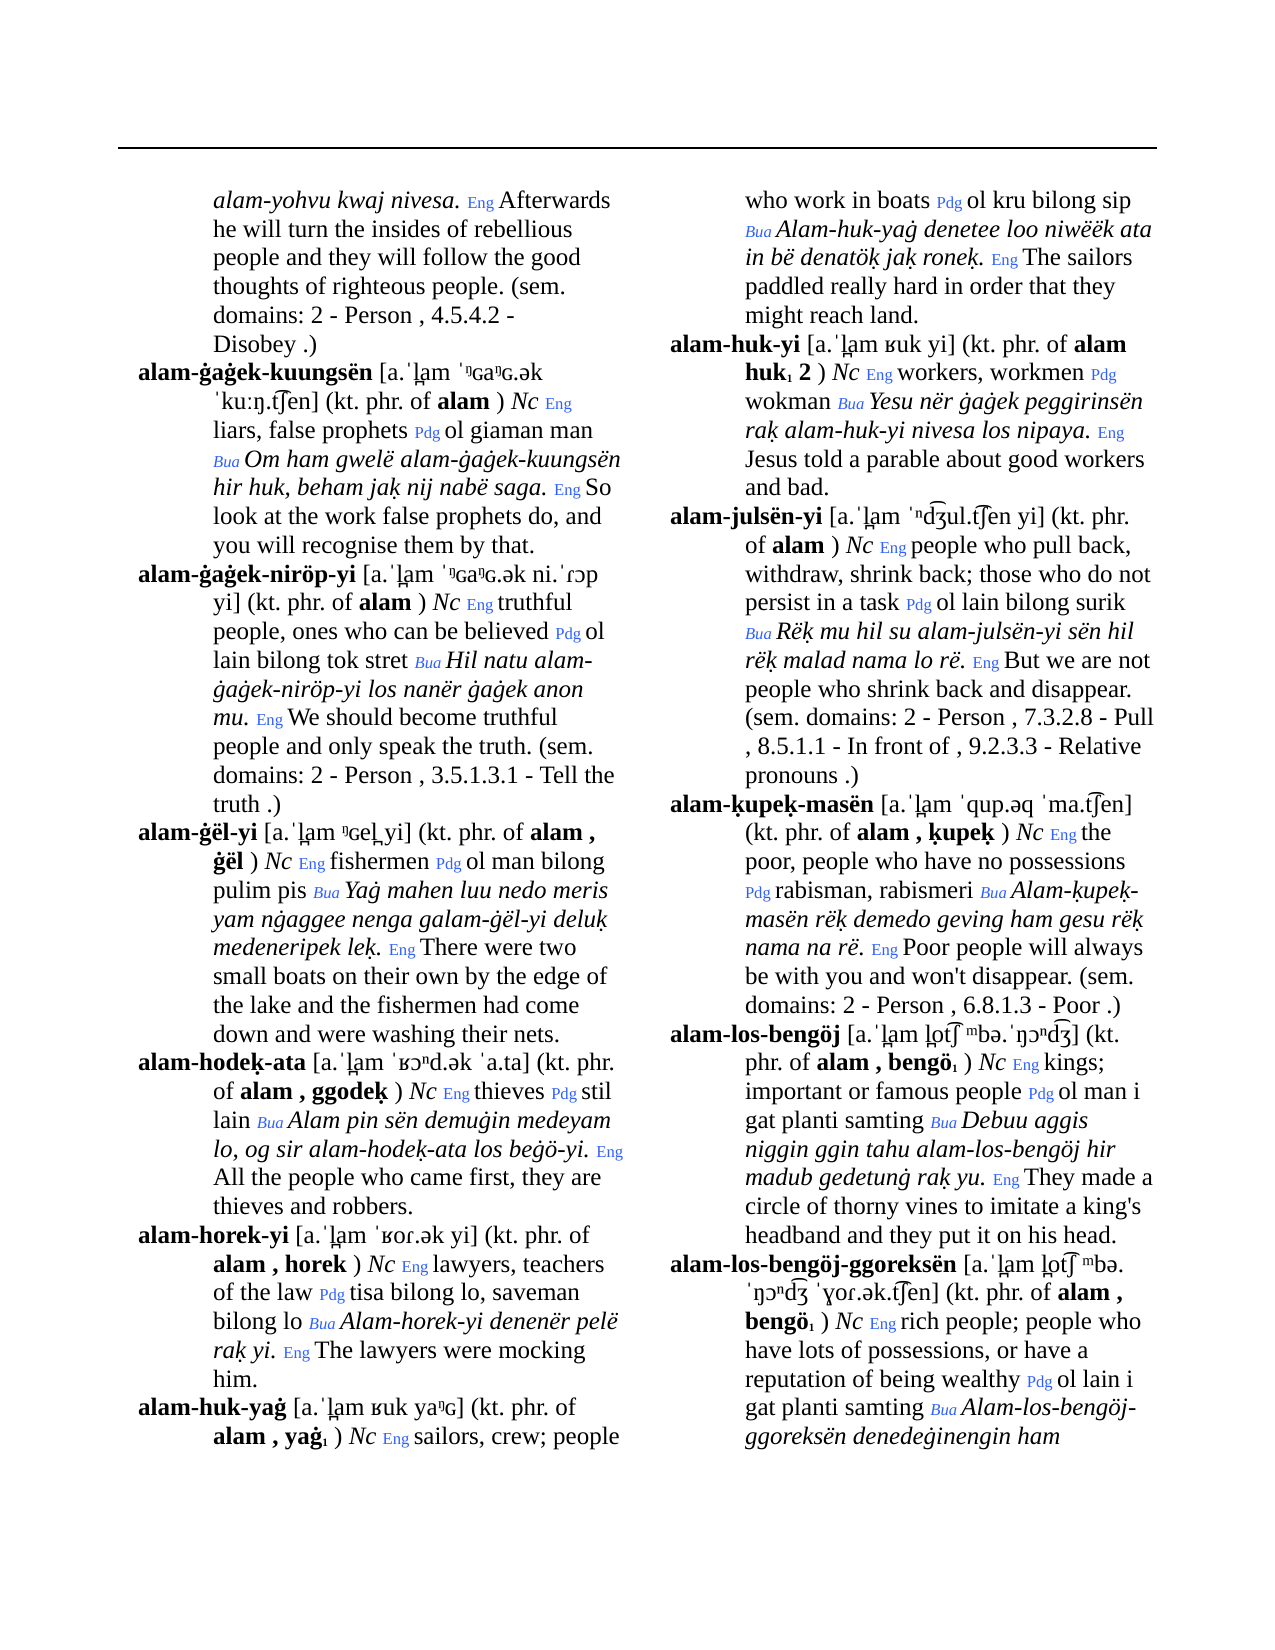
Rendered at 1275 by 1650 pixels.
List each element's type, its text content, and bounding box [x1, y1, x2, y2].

text alam-hodeḳ-ata [a.ˈl̪am ˈʁɔⁿd.ək ˈa.ta] (kt. phr. of alam , ggodeḳ ) Nc Eng thieves Pdg stil lain Bua Alam pin sën demuġin medeyam lo, og sir alam-hodeḳ-ata los beġö-yi. Eng All the people who came first, they are thieves and robbers. [119, 1044, 624, 1217]
text alam-ḳupeḳ-masën [a.ˈl̪am ˈqup.əq ˈma.t͡ʃen] (kt. phr. of alam , ḳupeḳ ) Nc Eng the poor, people who have no possessions Pdg rabisman, rabismeri Bua Alam-ḳupeḳ-masën rëḳ demedo geving ham gesu rëḳ nama na rë. Eng Poor people will always be with you and won't disappear. (sem. domains: 2 - Person , 6.8.1.3 - Poor .) [651, 786, 1156, 1016]
text alam-ġaġek-kuungsën [a.ˈl̪am ˈᵑɢaᵑɢ.ək ˈkuːŋ.t͡ʃen] (kt. phr. of alam ) Nc Eng liars, false prophets Pdg ol giaman man Bua Om ham gwelë alam-ġaġek-kuungsën hir huk, beham jaḳ nij nabë saga. Eng So look at the work false prophets do, and you will recognise them by that. [119, 354, 624, 556]
text alam-yohvu kwaj nivesa. Eng Afterwards he will turn the insides of rebellious people and they will follow the good thoughts of righteous people. (sem. domains: 2 - Person , 4.5.4.2 - Disobey .) [119, 183, 624, 354]
text alam-ġël-yi [a.ˈl̪am ᵑɢel̪ yi] (kt. phr. of alam , ġël ) Nc Eng fishermen Pdg ol man bilong pulim pis Bua Yaġ mahen luu nedo meris yam nġaggee nenga galam-ġël-yi deluḳ medeneripek leḳ. Eng There were two small boats on their own by the edge of the lake and the fishermen had come down and were washing their nets. [119, 814, 624, 1044]
text alam-julsën-yi [a.ˈl̪am ˈⁿd͡ʒul.t͡ʃen yi] (kt. phr. of alam ) Nc Eng people who pull back, withdraw, shrink back; those who do not persist in a task Pdg ol lain bilong surik Bua Rëḳ mu hil su alam-julsën-yi sën hil rëḳ malad nama lo rë. Eng But we are not people who shrink back and disappear. (sem. domains: 2 - Person , 7.3.2.8 - Pull , 8.5.1.1 - In front of , 9.2.3.3 - Relative pronouns .) [651, 498, 1156, 786]
text alam-huk-yi [a.ˈl̪am ʁuk yi] (kt. phr. of alam huk1 2 ) Nc Eng workers, workmen Pdg wokman Bua Yesu nër ġaġek peggirinsën raḳ alam-huk-yi nivesa los nipaya. Eng Jesus told a parable about good workers and bad. [651, 326, 1156, 498]
text who work in boats Pdg ol kru bilong sip Bua Alam-huk-yaġ denetee loo niwëëk ata in bë denatöḳ jaḳ roneḳ. Eng The sailors paddled really hard in order that they might reach land. [651, 183, 1156, 326]
text alam-ġaġek-niröp-yi [a.ˈl̪am ˈᵑɢaᵑɢ.ək ni.ˈɾɔp yi] (kt. phr. of alam ) Nc Eng truthful people, ones who can be believed Pdg ol lain bilong tok stret Bua Hil natu alam-ġaġek-niröp-yi los nanër ġaġek anon mu. Eng We should become truthful people and only speak the truth. (sem. domains: 2 - Person , 3.5.1.3.1 - Tell the truth .) [119, 556, 624, 814]
text alam-huk-yaġ [a.ˈl̪am ʁuk yaᵑɢ] (kt. phr. of alam , yaġ1 ) Nc Eng sailors, crew; people [119, 1389, 624, 1454]
text alam-horek-yi [a.ˈl̪am ˈʁoɾ.ək yi] (kt. phr. of alam , horek ) Nc Eng lawyers, teachers of the law Pdg tisa bilong lo, saveman bilong lo Bua Alam-horek-yi denenër pelë raḳ yi. Eng The lawyers were mocking him. [119, 1217, 624, 1389]
text alam-los-bengöj-ggoreksën [a.ˈl̪am l̪ot͡ʃ ᵐbə.ˈŋɔⁿd͡ʒ ˈɣoɾ.ək.t͡ʃen] (kt. phr. of alam , bengö1 ) Nc Eng rich people; people who have lots of possessions, or have a reputation of being wealthy Pdg ol lain i gat planti samting Bua Alam-los-bengöj-ggoreksën denedeġinengin ham [651, 1246, 1156, 1454]
text alam-los-bengöj [a.ˈl̪am l̪ot͡ʃ ᵐbə.ˈŋɔⁿd͡ʒ] (kt. phr. of alam , bengö1 ) Nc Eng kings; important or famous people Pdg ol man i gat planti samting Bua Debuu aggis niggin ggin tahu alam-los-bengöj hir madub gedetunġ raḳ yu. Eng They made a circle of thorny vines to imitate a king's headband and they put it on his head. [651, 1016, 1156, 1246]
